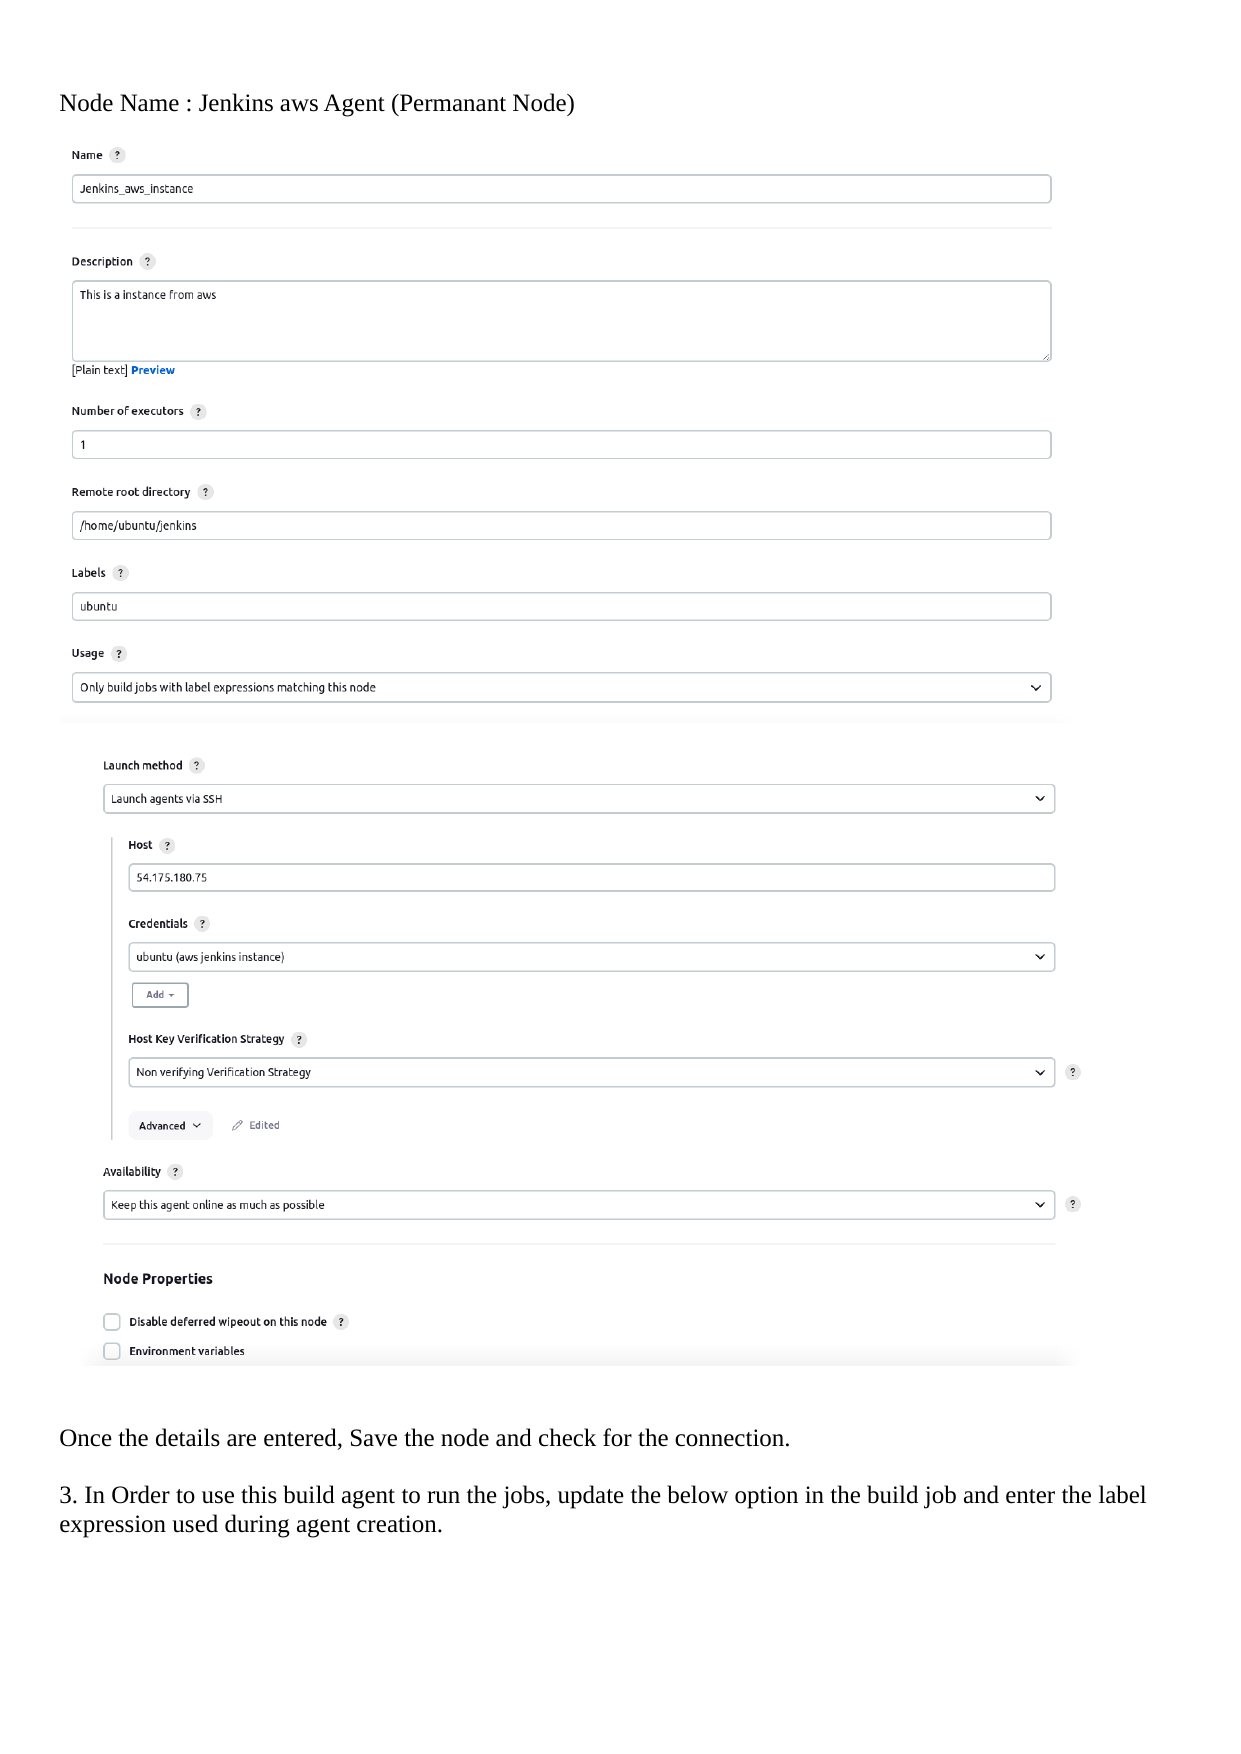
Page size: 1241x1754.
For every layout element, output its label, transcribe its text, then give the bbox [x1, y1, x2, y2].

text 3. In Order to use this build agent to run the jobs, update the below option in the build job and enter the label expression used during agent creation. [59, 1480, 1181, 1538]
picture [59, 751, 1182, 1366]
text Once the details are entered, Save the node and check for the connection. [59, 1423, 1181, 1452]
text Node Name : Jenkins aws Agent (Permanant Node) [59, 88, 1181, 117]
picture [59, 145, 1182, 723]
